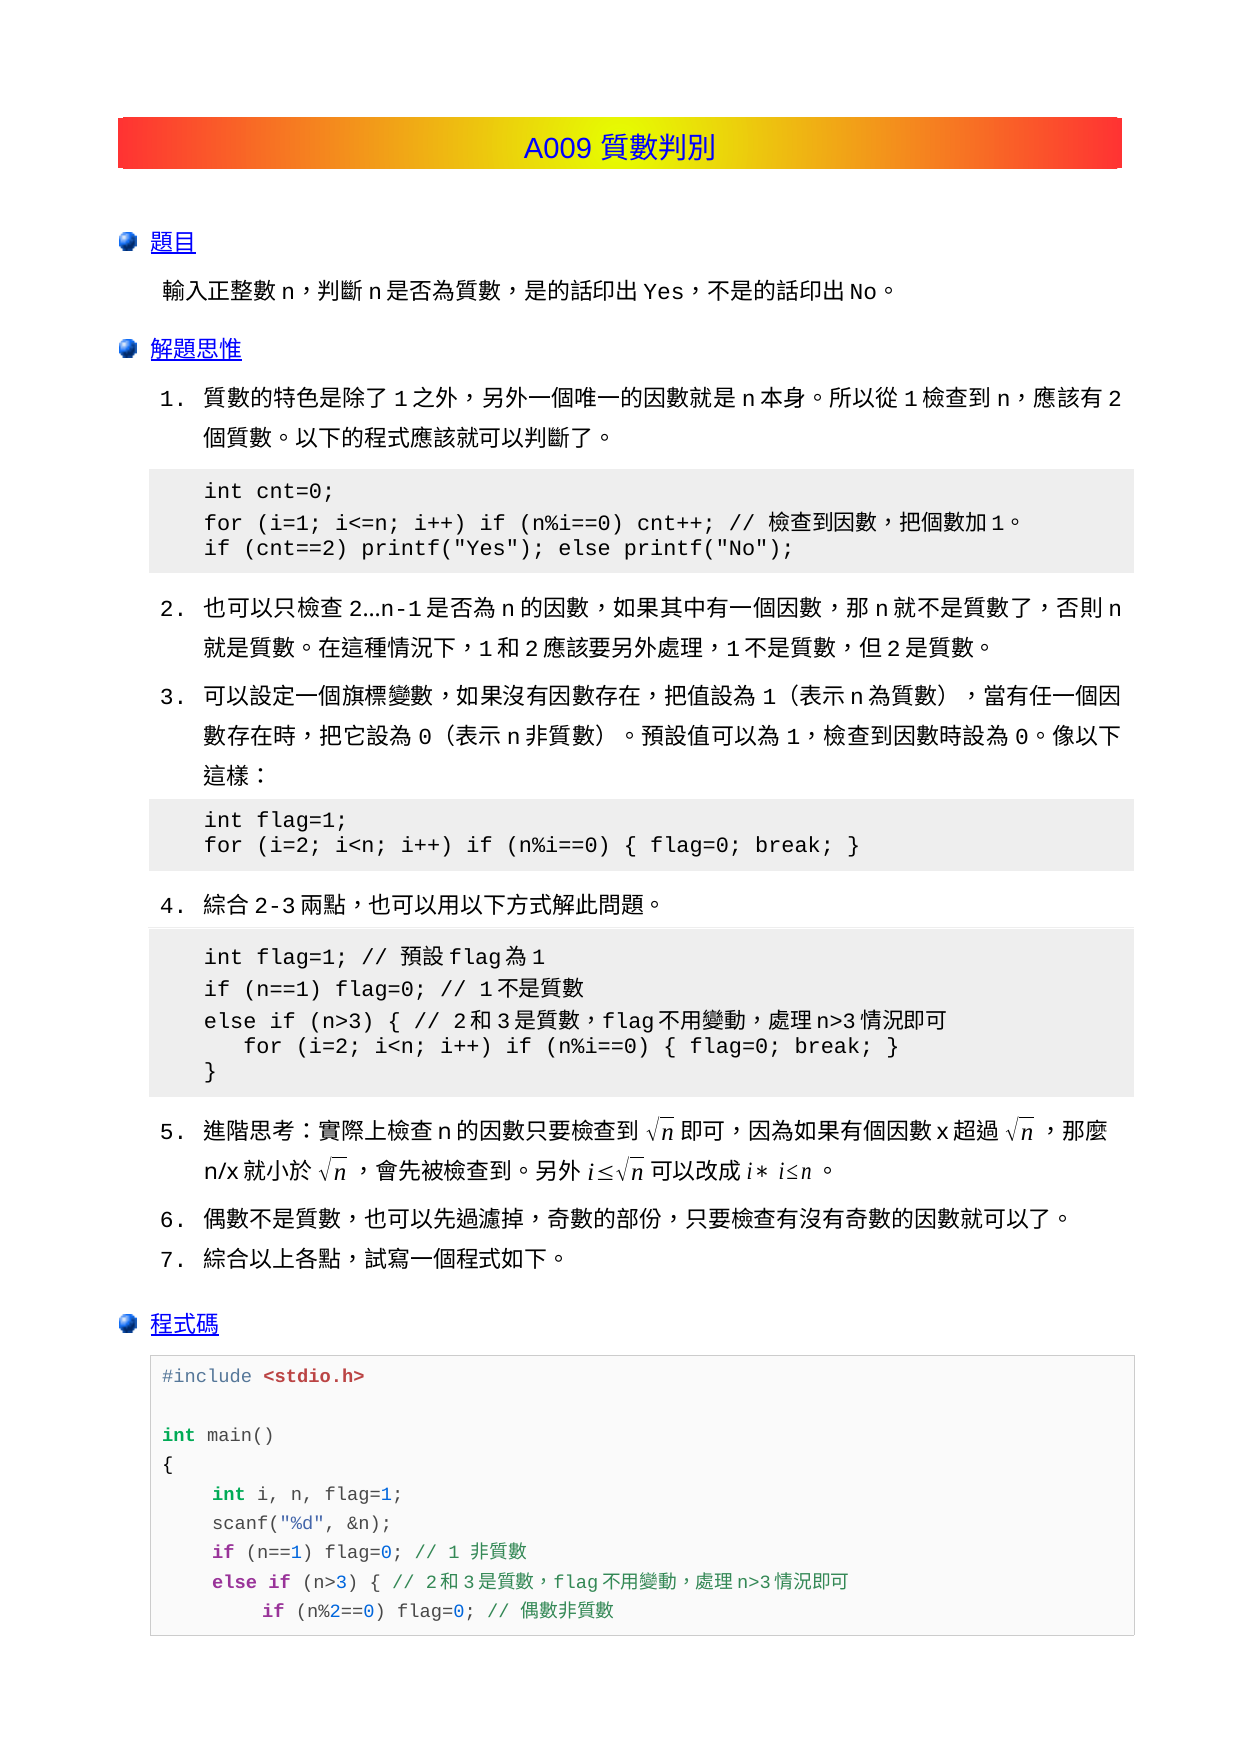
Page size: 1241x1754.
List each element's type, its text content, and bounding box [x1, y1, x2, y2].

list int flag=1; // 預設flag為1 if (n==1) flag=0; // 1不是質數 else if (n>3) { // 2和3是質數，flag不用變動，處理n>3情況即可 for (i=2; i<n; i++) if (n%i==0) { flag=0; break; } } [149, 929, 1134, 1097]
list 也可以只檢查2…n-1是否為n的因數，如果其中有一個因數，那n就不是質數了，否則n就是質數。在這種情況下，1和2應該要另外處理，1不是質數，但2是質數。 [159, 590, 1122, 663]
list 綜合2-3兩點，也可以用以下方式解此問題。 [159, 887, 1122, 921]
text { [151, 1443, 1134, 1473]
list 質數的特色是除了1之外，另外一個唯一的因數就是n本身。所以從1檢查到n，應該有2個質數。以下的程式應該就可以判斷了。 [159, 380, 1122, 453]
text int i, n, flag=1; [151, 1473, 1134, 1502]
text int main() [151, 1414, 1134, 1443]
picture [119, 232, 137, 251]
text 輸入正整數n，判斷n是否為質數，是的話印出Yes，不是的話印出No。 [162, 273, 1122, 306]
list 可以設定一個旗標變數，如果沒有因數存在，把值設為1（表示n為質數），當有任一個因數存在時，把它設為0（表示n非質數）。預設值可以為1，檢查到因數時設為0。像以下這樣： [159, 678, 1122, 791]
list 偶數不是質數，也可以先過濾掉，奇數的部份，只要檢查有沒有奇數的因數就可以了。 [159, 1201, 1122, 1234]
title [118, 118, 141, 168]
list int flag=1; for (i=2; i<n; i++) if (n%i==0) { flag=0; break; } [149, 799, 1134, 871]
list 程式碼 [118, 1306, 1122, 1339]
text scanf("%d", &n); [151, 1502, 1134, 1531]
list 解題思惟 [118, 331, 1122, 364]
picture [119, 1314, 137, 1333]
text if (n==1) flag=0; // 1 非質數 [151, 1531, 1134, 1561]
text if (n%2==0) flag=0; // 偶數非質數 [151, 1590, 1134, 1635]
list 綜合以上各點，試寫一個程式如下。 [159, 1241, 1122, 1275]
text else if (n>3) { // 2和3是質數，flag不用變動，處理n>3情況即可 [151, 1561, 1134, 1590]
picture [119, 339, 137, 358]
list 題目 [118, 223, 1122, 257]
title A009 質數判別 [183, 118, 1058, 168]
text #include <stdio.h> [151, 1356, 1134, 1384]
title [1099, 118, 1122, 168]
list 進階思考：實際上檢查n的因數只要檢查到即可，因為如果有個因數x超過，那麼n/x就小於，會先被檢查到。另外可以改成。 [159, 1113, 1122, 1186]
list int cnt=0; for (i=1; i<=n; i++) if (n%i==0) cnt++; // 檢查到因數，把個數加1。 if (cnt==2) printf("Yes"); else printf("No"); [149, 469, 1134, 573]
